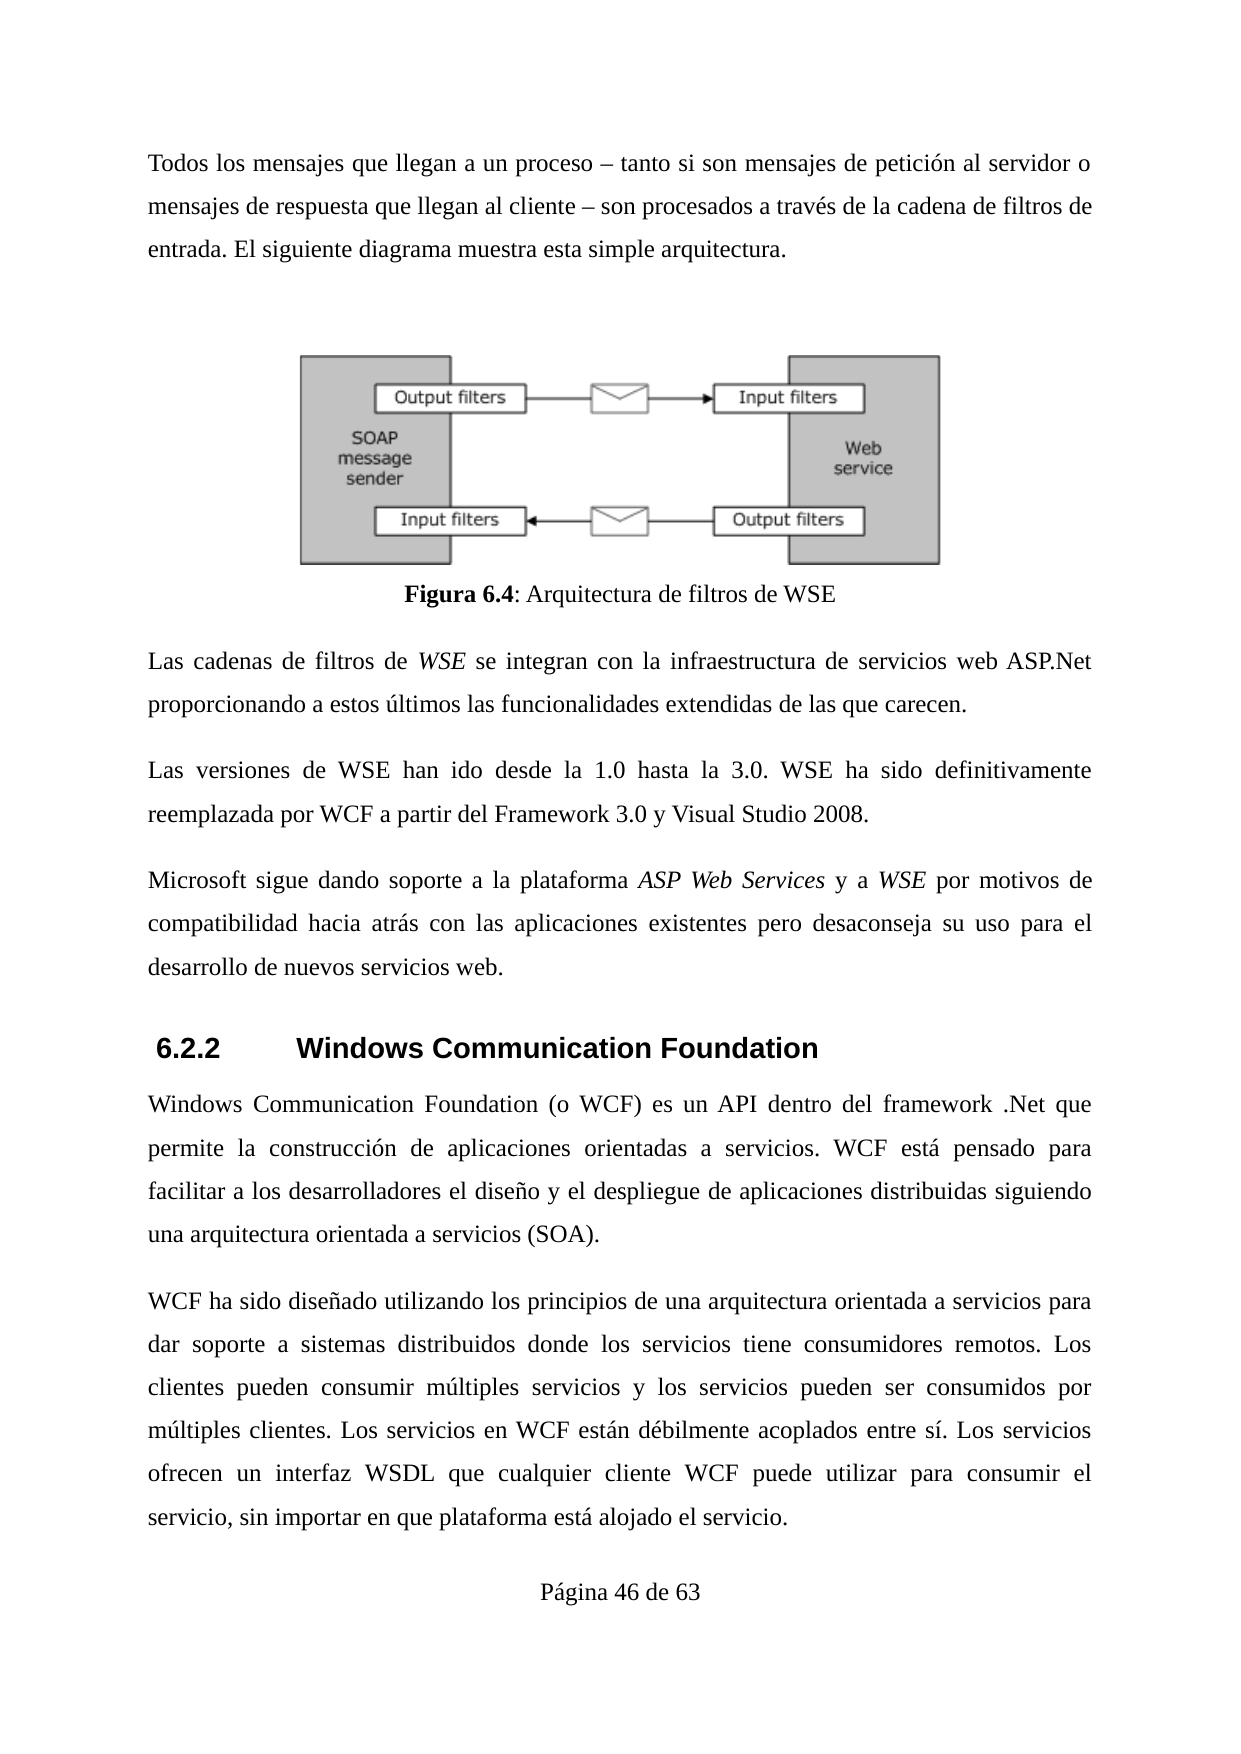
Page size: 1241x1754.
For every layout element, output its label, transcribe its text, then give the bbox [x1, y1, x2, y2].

subtitle Windows Communication Foundation [148, 1032, 1093, 1065]
text Windows Communication Foundation (o WCF) es un API dentro del framework .Net que permite la construcción de aplicaciones orientadas a servicios. WCF está pensado para facilitar a los desarrolladores el diseño y el despliegue de aplicaciones distribuidas siguiendo una arquitectura orientada a servicios (SOA). [148, 1089, 1093, 1248]
text Las versiones de WSE han ido desde la 1.0 hasta la 3.0. WSE ha sido definitivamente reemplazada por WCF a partir del Framework 3.0 y Visual Studio 2008. [148, 756, 1093, 827]
text Todos los mensajes que llegan a un proceso – tanto si son mensajes de petición al servidor o mensajes de respuesta que llegan al cliente – son procesados a través de la cadena de filtros de entrada. El siguiente diagrama muestra esta simple arquitectura. [148, 148, 1093, 263]
text Figura 6.4: Arquitectura de filtros de WSE [148, 367, 1093, 608]
text Microsoft sigue dando soporte a la plataforma ASP Web Services y a WSE por motivos de compatibilidad hacia atrás con las aplicaciones existentes pero desaconseja su uso para el desarrollo de nuevos servicios web. [148, 865, 1093, 980]
text Las cadenas de filtros de WSE se integran con la infraestructura de servicios web ASP.Net proporcionando a estos últimos las funcionalidades extendidas de las que carecen. [148, 646, 1093, 718]
text WCF ha sido diseñado utilizando los principios de una arquitectura orientada a servicios para dar soporte a sistemas distribuidos donde los servicios tiene consumidores remotos. Los clientes pueden consumir múltiples servicios y los servicios pueden ser consumidos por múltiples clientes. Los servicios en WCF están débilmente acoplados entre sí. Los servicios ofrecen un interfaz WSDL que cualquier cliente WCF puede utilizar para consumir el servicio, sin importar en que plataforma está alojado el servicio. [148, 1286, 1093, 1530]
picture [299, 355, 941, 565]
